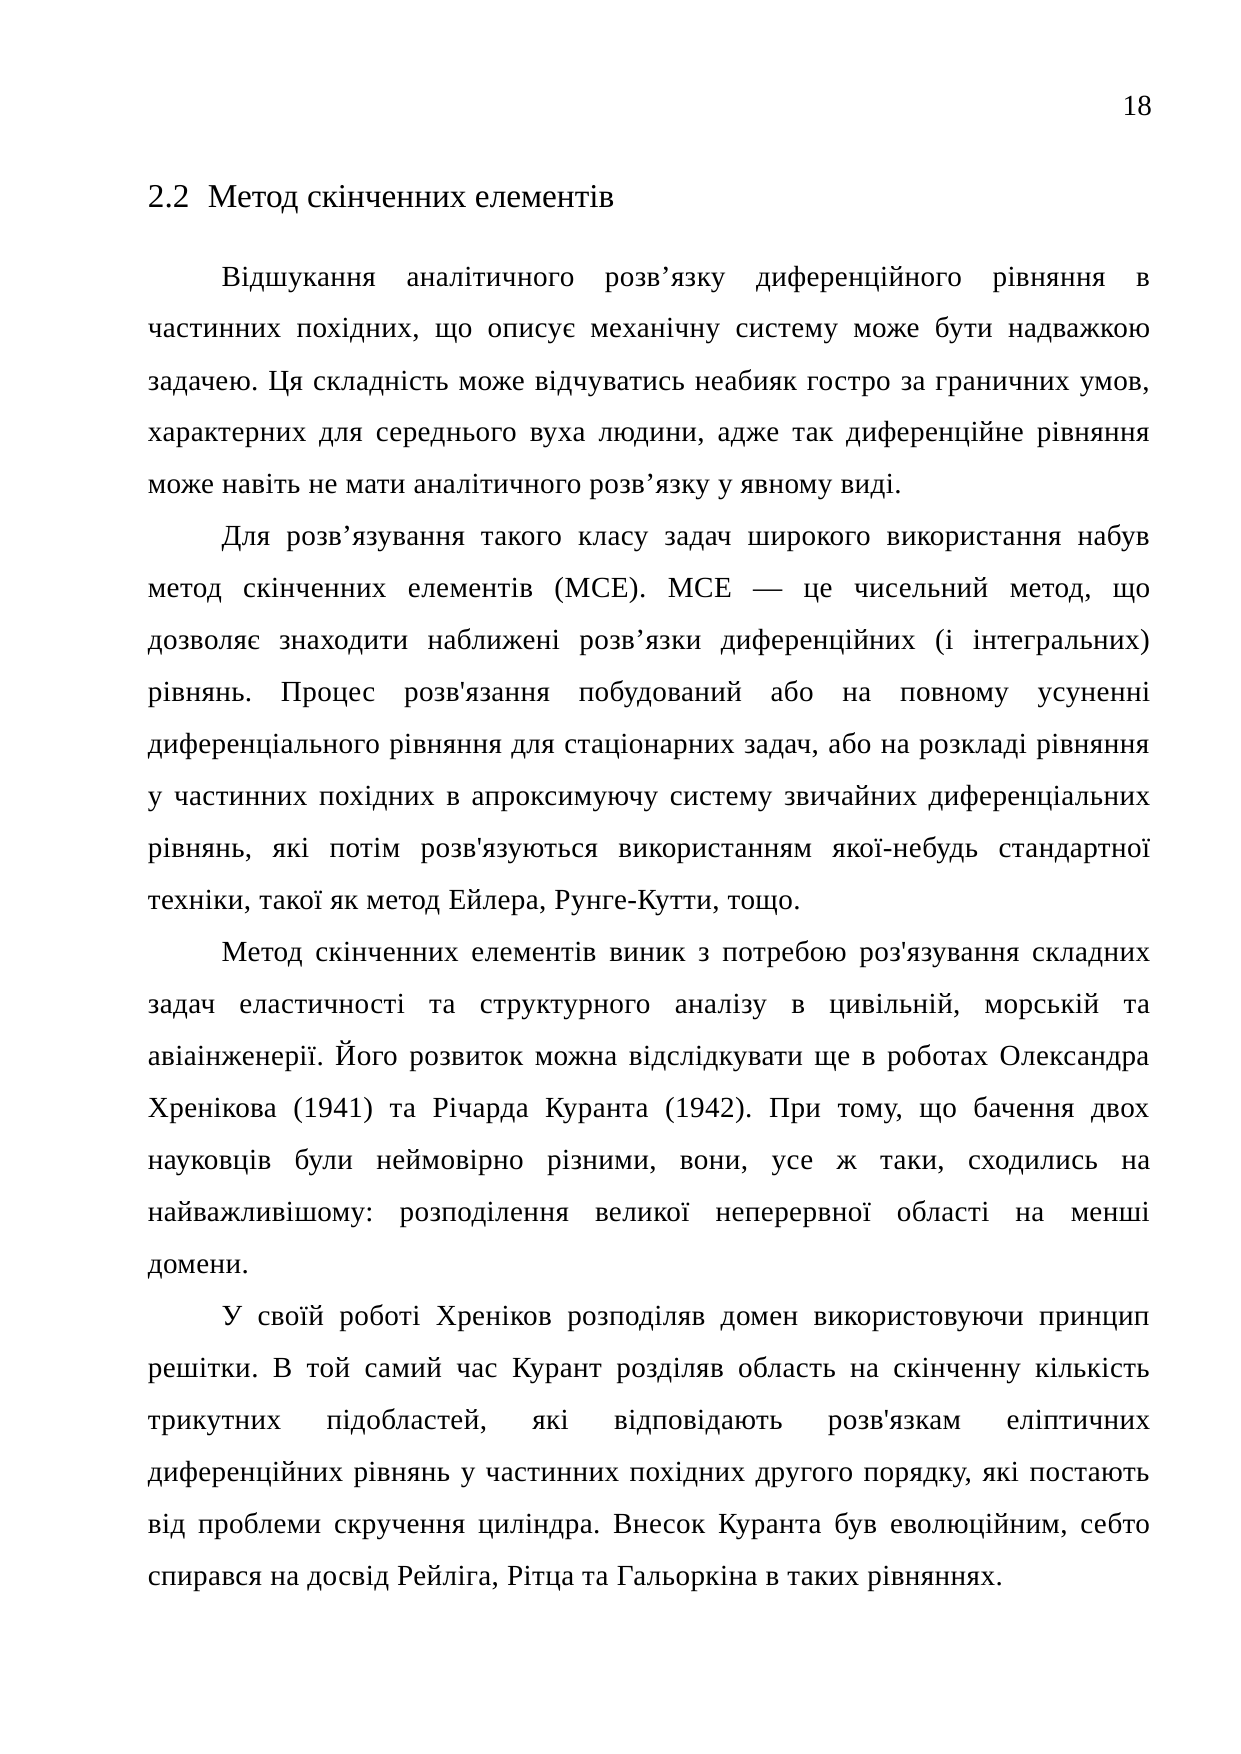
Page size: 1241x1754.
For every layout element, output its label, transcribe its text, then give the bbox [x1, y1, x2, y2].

text Для розв’язування такого класу задач широкого використання набув метод скінченних елементів (МСЕ). МСЕ — це чисельний метод, що дозволяє знаходити наближені розв’язки диференційних (і інтегральних) рівнянь. Процес розв'язання побудований або на повному усуненні диференціального рівняння для стаціонарних задач, або на розкладі рівняння у частинних похідних в апроксимуючу систему звичайних диференціальних рівнянь, які потім розв'язуються використанням якої-небудь стандартної техніки, такої як метод Ейлера, Рунге-Кутти, тощо. [148, 518, 1152, 916]
text Відшукання аналітичного розв’язку диференційного рівняння в частинних похідних, що описує механічну систему може бути надважкою задачею. Ця складність може відчуватись неабияк гостро за граничних умов, характерних для середнього вуха людини, адже так диференційне рівняння може навіть не мати аналітичного розв’язку у явному виді. [148, 259, 1152, 500]
text У своїй роботі Хреніков розподіляв домен використовуючи принцип решітки. В той самий час Курант розділяв область на скінченну кількість трикутних підобластей, які відповідають розв'язкам еліптичних диференційних рівнянь у частинних похідних другого порядку, які постають від проблеми скручення циліндра. Внесок Куранта був еволюційним, себто спирався на досвід Рейліга, Рітца та Гальоркіна в таких рівняннях. [148, 1298, 1152, 1592]
text Метод скінченних елементів виник з потребою роз'язування складних задач еластичності та структурного аналізу в цивільній, морській та авіаінженерії. Його розвиток можна відслідкувати ще в роботах Олександра Хренікова (1941) та Річарда Куранта (1942). При тому, що бачення двох науковців були неймовірно різними, вони, усе ж таки, сходились на найважливішому: розподілення великої неперервної області на менші домени. [148, 934, 1152, 1280]
subtitle Метод скінченних елементів [148, 176, 1152, 215]
